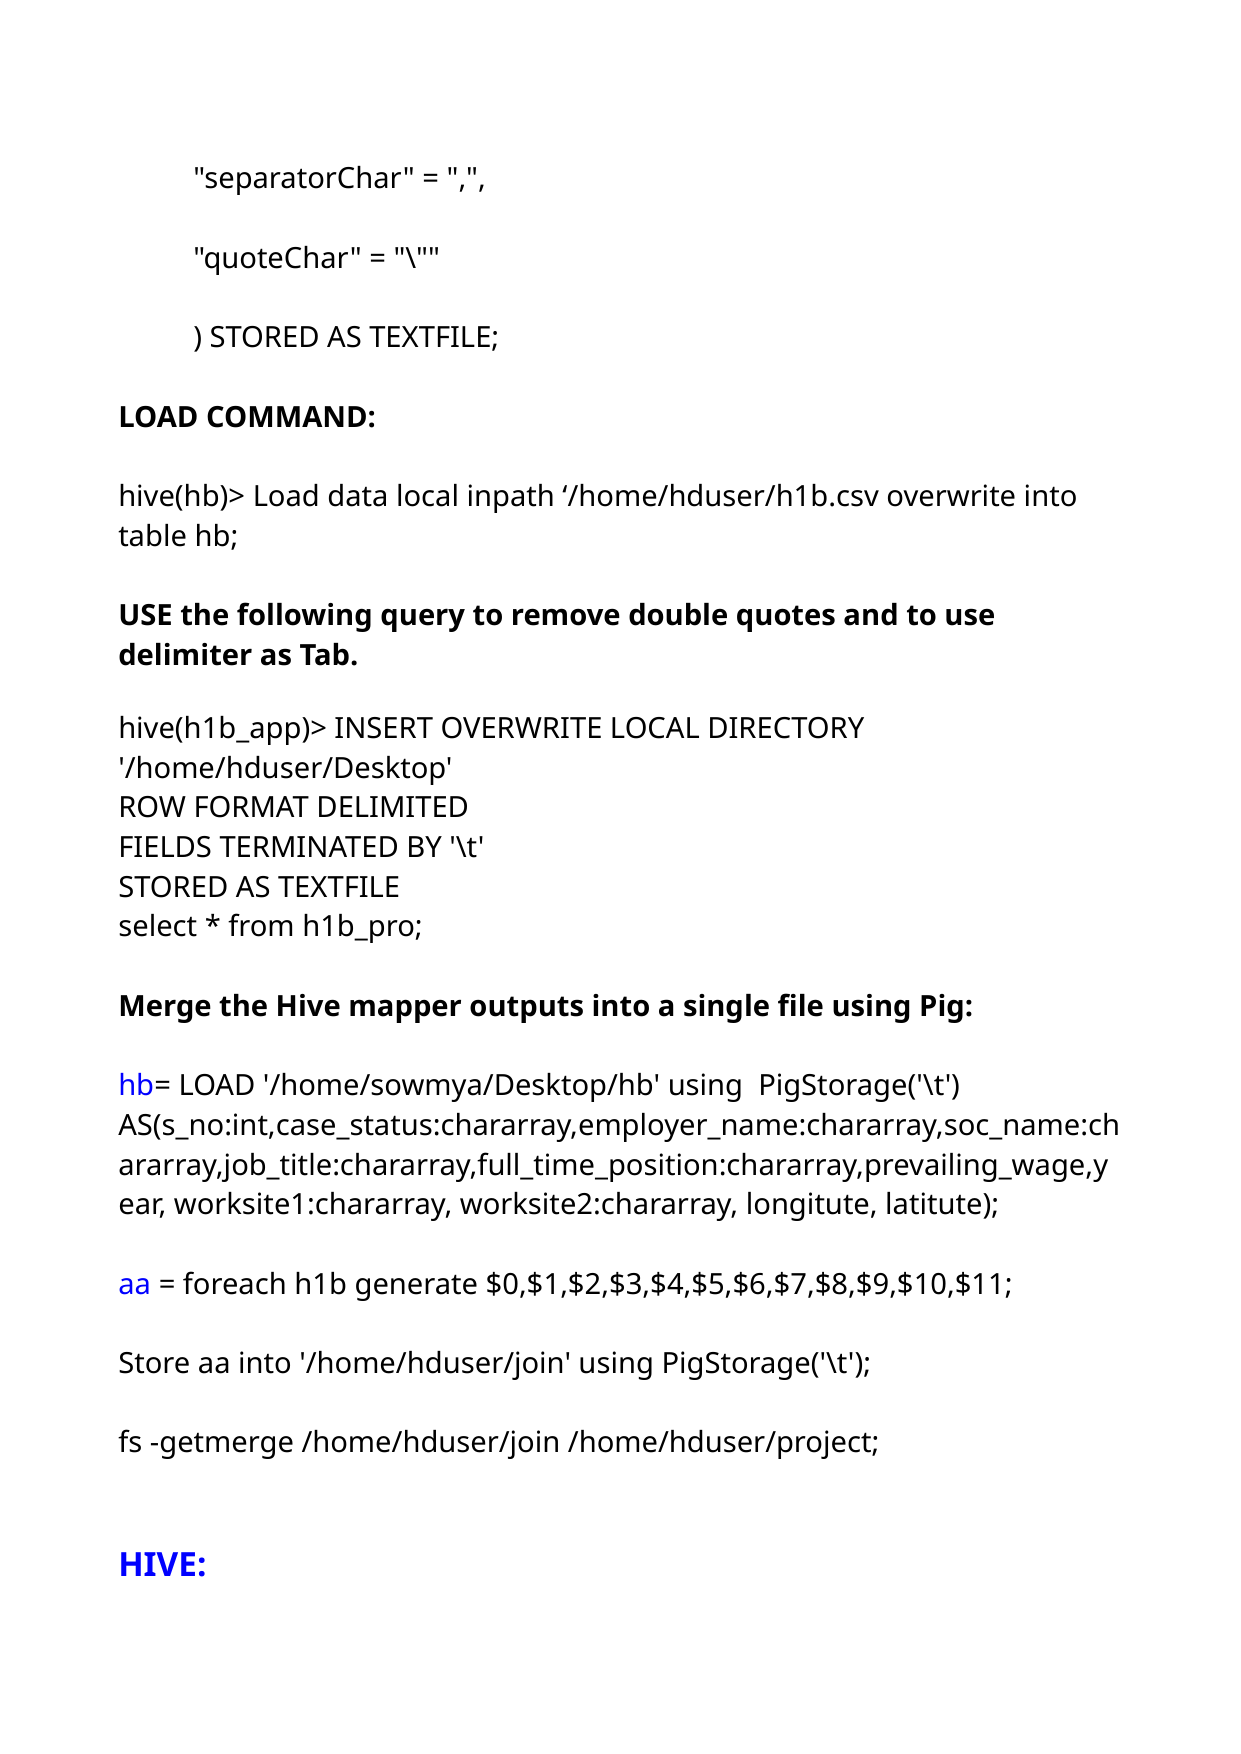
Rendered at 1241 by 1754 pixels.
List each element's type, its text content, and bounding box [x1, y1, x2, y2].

text STORED AS TEXTFILE [118, 866, 1122, 906]
text USE the following query to remove double quotes and to use delimiter as Tab. [118, 594, 1122, 674]
text ROW FORMAT DELIMITED [118, 787, 1122, 826]
text HIVE: [118, 1541, 1122, 1586]
text hb= LOAD '/home/sowmya/Desktop/hb' using PigStorage('\t') AS(s_no:int,case_status:chararray,employer_name:chararray,soc_name:chararray,job_title:chararray,full_time_position:chararray,prevailing_wage,year, worksite1:chararray, worksite2:chararray, longitute, latitute); [118, 1064, 1122, 1223]
text Merge the Hive mapper outputs into a single file using Pig: [118, 985, 1122, 1025]
text hive(hb)> Load data local inpath ‘/home/hduser/h1b.csv overwrite into table hb; [118, 475, 1122, 555]
text select * from h1b_pro; [118, 906, 1122, 945]
text Store aa into '/home/hduser/join' using PigStorage('\t'); [118, 1342, 1122, 1382]
text FIELDS TERMINATED BY '\t' [118, 826, 1122, 866]
list "quoteChar" = "\"" [156, 237, 1122, 277]
text aa = foreach h1b generate $0,$1,$2,$3,$4,$5,$6,$7,$8,$9,$10,$11; [118, 1263, 1122, 1303]
text LOAD COMMAND: [118, 396, 1122, 436]
text hive(h1b_app)> INSERT OVERWRITE LOCAL DIRECTORY '/home/hduser/Desktop' [118, 707, 1122, 787]
list ) STORED AS TEXTFILE; [156, 317, 1122, 356]
list "separatorChar" = ",", [156, 158, 1122, 197]
text fs -getmerge /home/hduser/join /home/hduser/project; [118, 1422, 1122, 1461]
